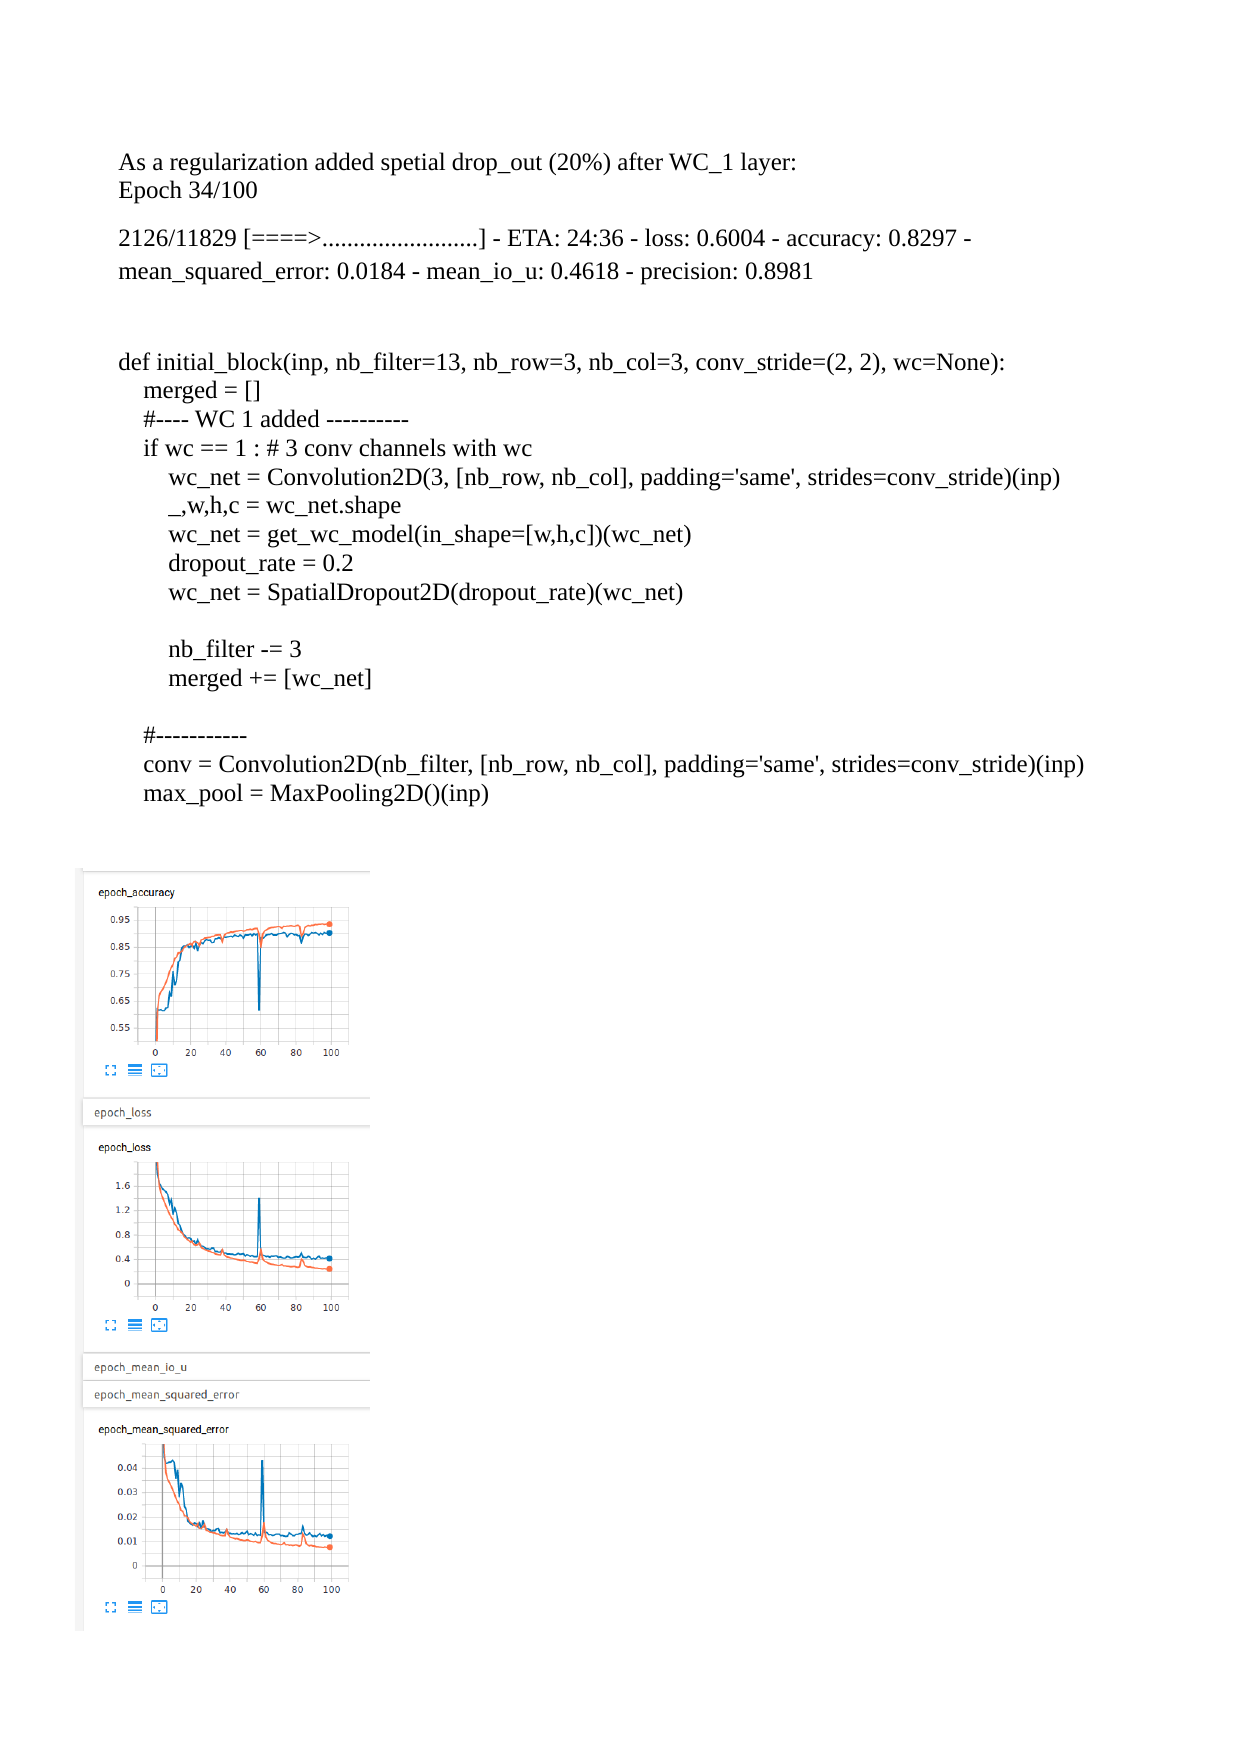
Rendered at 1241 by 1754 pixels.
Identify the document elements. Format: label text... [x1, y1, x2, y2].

text #----------- [118, 721, 1122, 749]
text nb_filter -= 3 [118, 634, 1122, 663]
text if wc == 1 : # 3 conv channels with wc [118, 433, 1122, 462]
text #---- WC 1 added ---------- [118, 404, 1122, 433]
text wc_net = Convolution2D(3, [nb_row, nb_col], padding='same', strides=conv_stride)(inp) [118, 462, 1122, 491]
text merged = [] [118, 376, 1122, 404]
text wc_net = SpatialDropout2D(dropout_rate)(wc_net) [118, 577, 1122, 606]
text def initial_block(inp, nb_filter=13, nb_row=3, nb_col=3, conv_stride=(2, 2), wc=None): [118, 347, 1122, 376]
text wc_net = get_wc_model(in_shape=[w,h,c])(wc_net) [118, 519, 1122, 548]
text dropout_rate = 0.2 [118, 548, 1122, 577]
text 2126/11829 [====>.........................] - ETA: 24:36 - loss: 0.6004 - accuracy: 0.8297 - mean_squared_error: 0.0184 - mean_io_u: 0.4618 - precision: 0.8981 [118, 223, 1122, 285]
text merged += [wc_net] [118, 663, 1122, 692]
picture [74, 868, 370, 1631]
text conv = Convolution2D(nb_filter, [nb_row, nb_col], padding='same', strides=conv_stride)(inp) [118, 749, 1122, 778]
text max_pool = MaxPooling2D()(inp) [118, 778, 1122, 807]
text _,w,h,c = wc_net.shape [118, 491, 1122, 519]
text As a regularization added spetial drop_out (20%) after WC_1 layer: [118, 147, 1122, 176]
text Epoch 34/100 [118, 176, 1122, 204]
